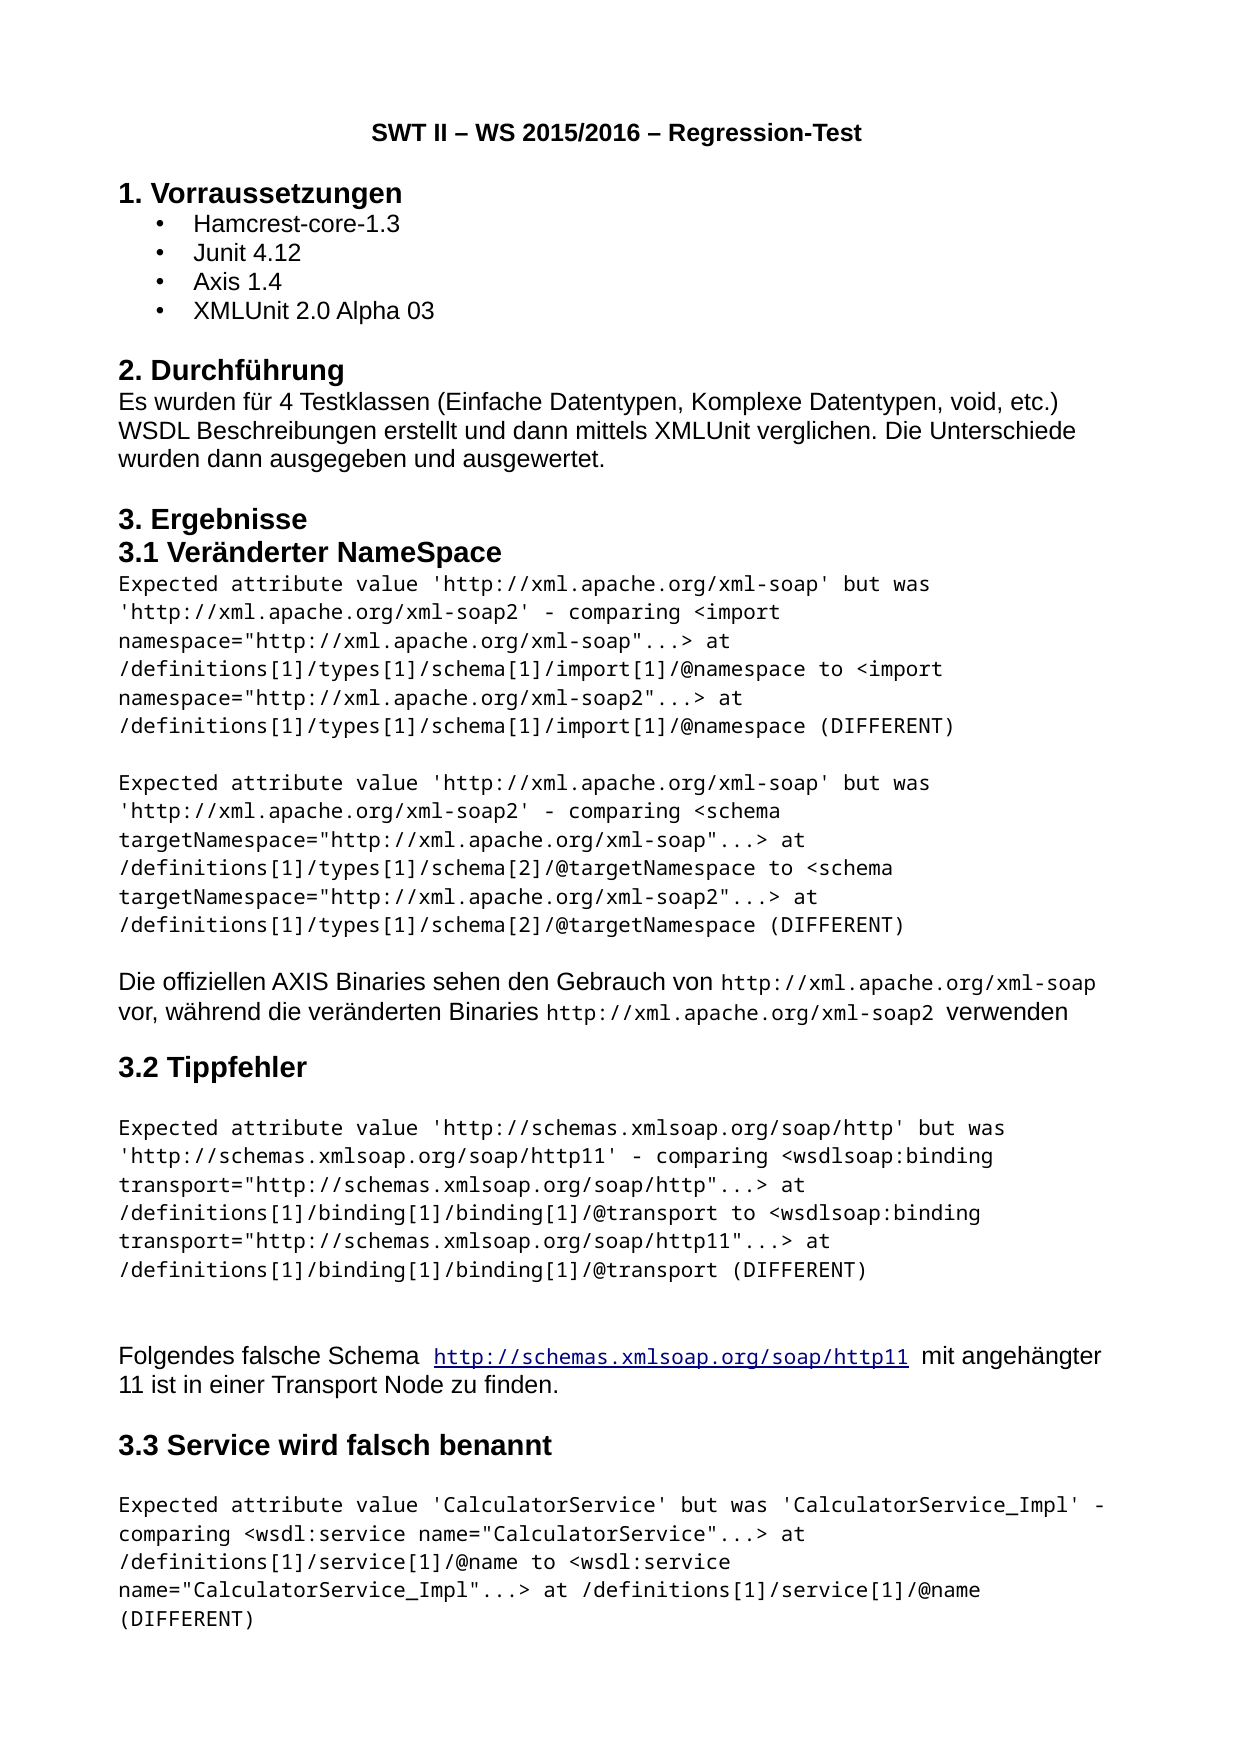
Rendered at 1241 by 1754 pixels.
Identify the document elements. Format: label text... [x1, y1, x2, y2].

text Folgendes falsche Schema http://schemas.xmlsoap.org/soap/http11 mit angehängter 11 ist in einer Transport Node zu finden. [118, 1341, 1122, 1399]
list Hamcrest-core-1.3 [156, 209, 1122, 238]
text Expected attribute value 'http://xml.apache.org/xml-soap' but was 'http://xml.apache.org/xml-soap2' - comparing <schema targetNamespace="http://xml.apache.org/xml-soap"...> at /definitions[1]/types[1]/schema[2]/@targetNamespace to <schema targetNamespace="http://xml.apache.org/xml-soap2"...> at /definitions[1]/types[1]/schema[2]/@targetNamespace (DIFFERENT) [118, 768, 1122, 939]
text Es wurden für 4 Testklassen (Einfache Datentypen, Komplexe Datentypen, void, etc.) WSDL Beschreibungen erstellt und dann mittels XMLUnit verglichen. Die Unterschiede wurden dann ausgegeben und ausgewertet. [118, 387, 1122, 473]
text SWT II – WS 2015/2016 – Regression-Test [118, 118, 1122, 147]
text Expected attribute value 'http://xml.apache.org/xml-soap' but was 'http://xml.apache.org/xml-soap2' - comparing <import namespace="http://xml.apache.org/xml-soap"...> at /definitions[1]/types[1]/schema[1]/import[1]/@namespace to <import namespace="http://xml.apache.org/xml-soap2"...> at /definitions[1]/types[1]/schema[1]/import[1]/@namespace (DIFFERENT) [118, 569, 1122, 739]
list Junit 4.12 [156, 238, 1122, 267]
text 2. Durchführung [118, 353, 1122, 387]
text 3.2 Tippfehler [118, 1051, 1122, 1084]
list 3. Ergebnisse [118, 502, 1122, 535]
text Die offiziellen AXIS Binaries sehen den Gebrauch von http://xml.apache.org/xml-soap vor, während die veränderten Binaries http://xml.apache.org/xml-soap2 verwenden [118, 967, 1122, 1027]
text 1. Vorraussetzungen [118, 176, 1122, 209]
text Expected attribute value 'CalculatorService' but was 'CalculatorService_Impl' - comparing <wsdl:service name="CalculatorService"...> at /definitions[1]/service[1]/@name to <wsdl:service name="CalculatorService_Impl"...> at /definitions[1]/service[1]/@name (DIFFERENT) [118, 1490, 1122, 1632]
text Expected attribute value 'http://schemas.xmlsoap.org/soap/http' but was 'http://schemas.xmlsoap.org/soap/http11' - comparing <wsdlsoap:binding transport="http://schemas.xmlsoap.org/soap/http"...> at /definitions[1]/binding[1]/binding[1]/@transport to <wsdlsoap:binding transport="http://schemas.xmlsoap.org/soap/http11"...> at /definitions[1]/binding[1]/binding[1]/@transport (DIFFERENT) [118, 1113, 1122, 1283]
list Axis 1.4 [156, 267, 1122, 296]
list XMLUnit 2.0 Alpha 03 [156, 296, 1122, 324]
text 3.1 Veränderter NameSpace [118, 535, 1122, 569]
text 3.3 Service wird falsch benannt [118, 1428, 1122, 1462]
